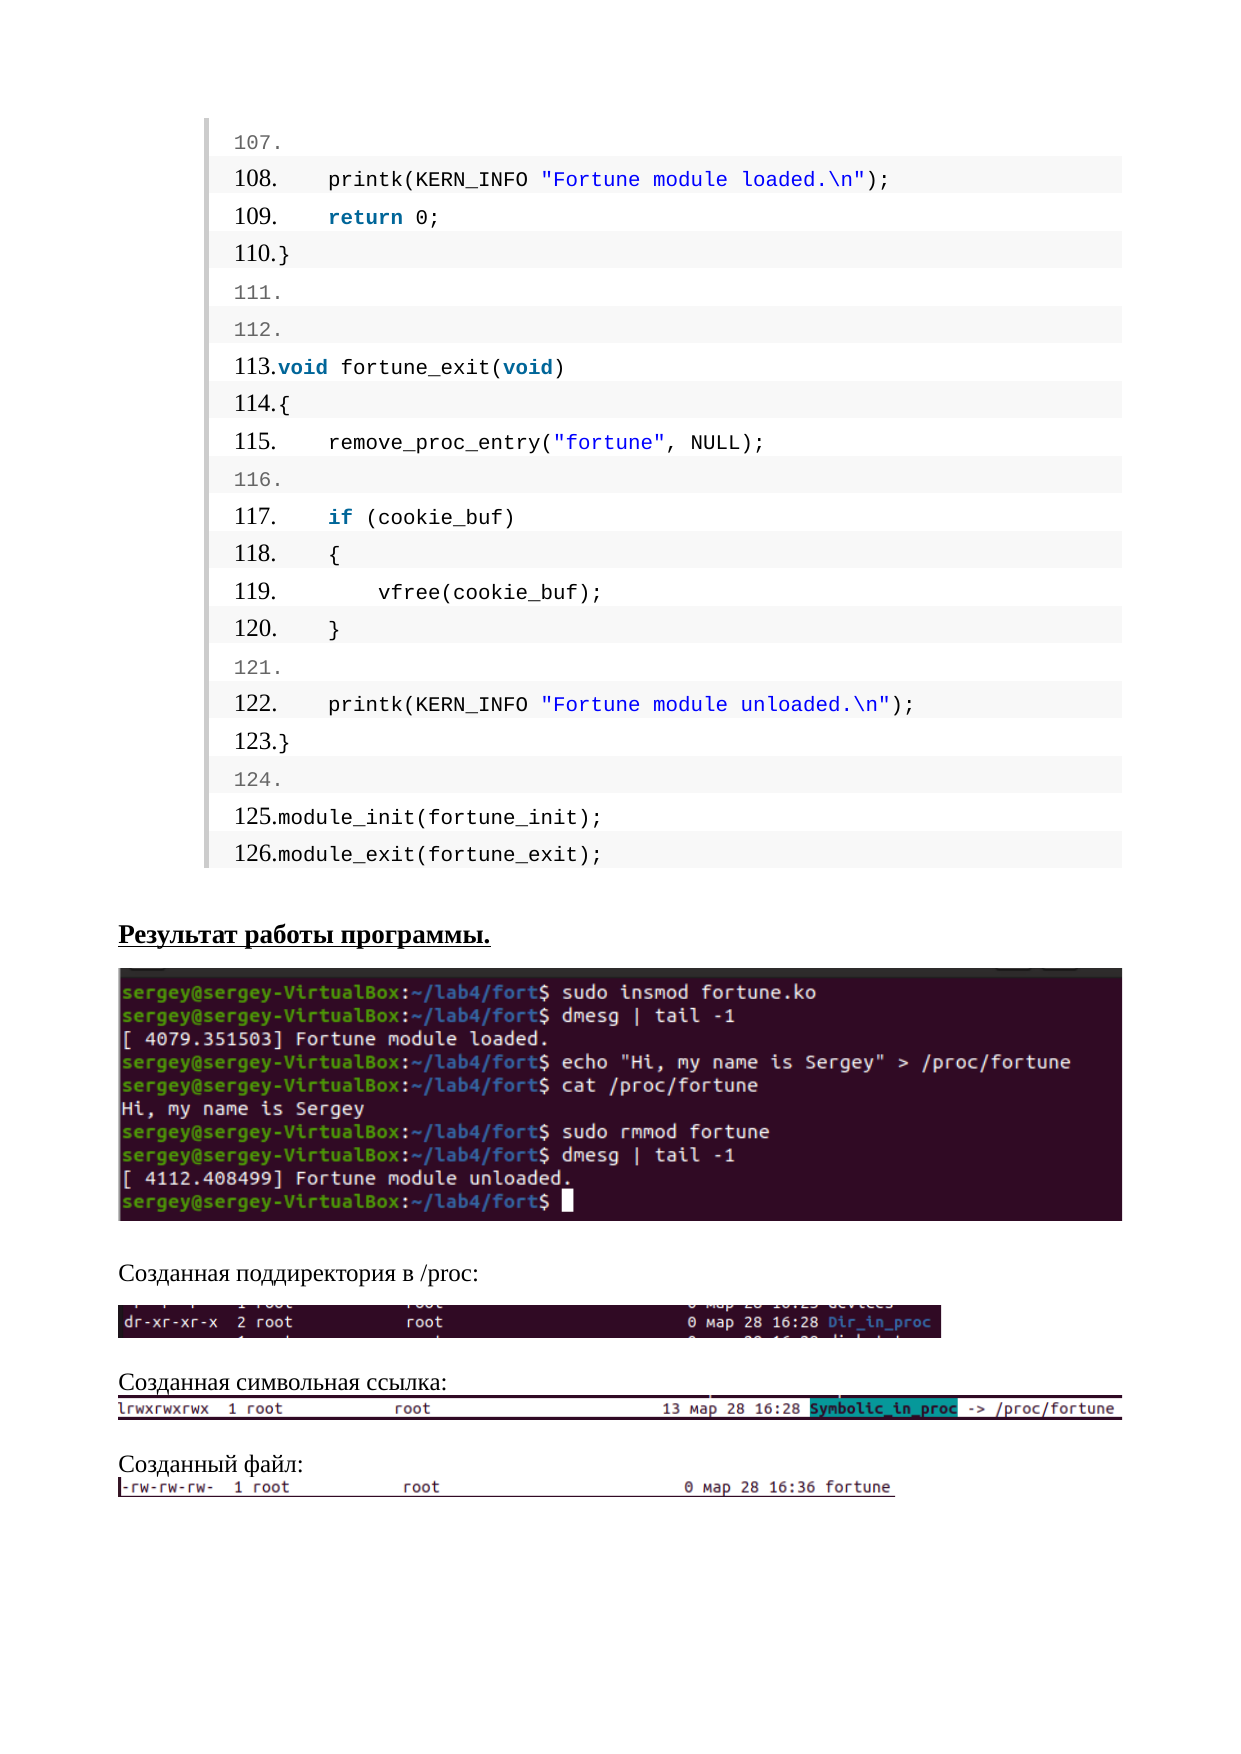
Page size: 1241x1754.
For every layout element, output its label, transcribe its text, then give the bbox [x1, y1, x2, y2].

list printk(KERN_INFO "Fortune module unloaded.\n"); [209, 681, 1122, 718]
list printk(KERN_INFO "Fortune module loaded.\n"); [209, 156, 1122, 193]
list module_init(fortune_init); [209, 793, 1122, 831]
text Созданный файл: [118, 1449, 1122, 1477]
list return 0; [209, 193, 1122, 231]
list } [209, 231, 1122, 268]
list { [209, 381, 1122, 418]
list void fortune_exit(void) [209, 343, 1122, 381]
list { [209, 531, 1122, 568]
list remove_proc_entry("fortune", NULL); [209, 418, 1122, 456]
list vfree(cookie_buf); [209, 568, 1122, 606]
list if (cookie_buf) [209, 493, 1122, 531]
text Созданная поддиректория в /proc: [118, 1221, 1122, 1287]
text Созданная символьная ссылка: [118, 1367, 1122, 1395]
list module_exit(fortune_exit); [209, 831, 1122, 868]
text Результат работы программы. [118, 918, 1122, 949]
list } [209, 718, 1122, 756]
list } [209, 606, 1122, 643]
